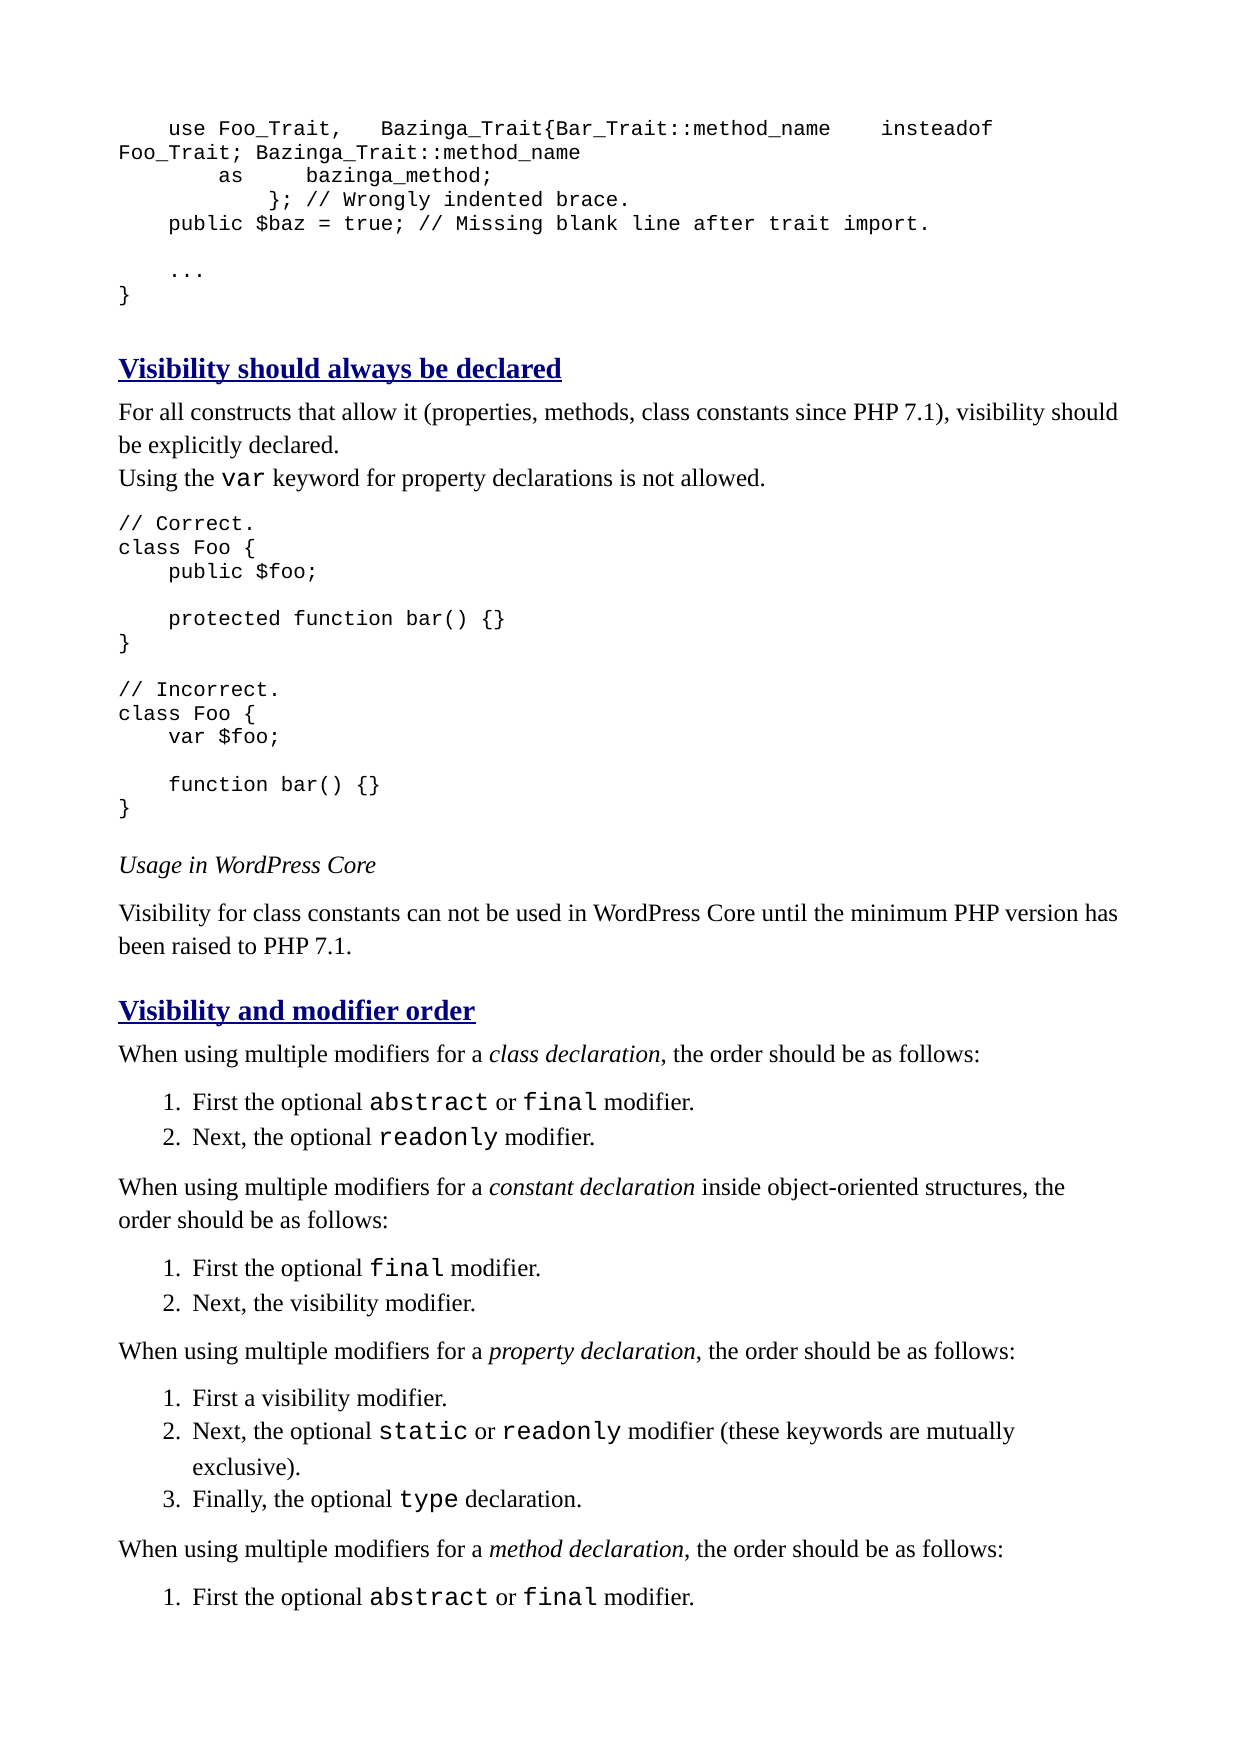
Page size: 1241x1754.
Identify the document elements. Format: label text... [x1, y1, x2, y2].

text When using multiple modifiers for a constant declaration inside object-oriented structures, the order should be as follows: [118, 1172, 1122, 1234]
text // Correct. [118, 513, 1122, 537]
list First the optional abstract or final modifier. [162, 1087, 1122, 1118]
list First the optional abstract or final modifier. [162, 1582, 1122, 1613]
text protected function bar() {} [118, 608, 1122, 632]
text public $baz = true; // Missing blank line after trait import. [118, 213, 1122, 236]
list Finally, the optional type declaration. [162, 1484, 1122, 1515]
text class Foo { [118, 703, 1122, 726]
text use Foo_Trait, Bazinga_Trait{Bar_Trait::method_name insteadof Foo_Trait; Bazinga_Trait::method_name [118, 118, 1122, 165]
text When using multiple modifiers for a method declaration, the order should be as follows: [118, 1534, 1122, 1563]
text } [118, 632, 1122, 655]
text var $foo; [118, 726, 1122, 750]
text ... [118, 260, 1122, 284]
text For all constructs that allow it (properties, methods, class constants since PHP 7.1), visibility should be explicitly declared. Using the var keyword for property declarations is not allowed. [118, 397, 1122, 494]
text } [118, 284, 1122, 307]
list Next, the optional static or readonly modifier (these keywords are mutually exclusive). [162, 1416, 1122, 1480]
text When using multiple modifiers for a class declaration, the order should be as follows: [118, 1039, 1122, 1068]
text Visibility for class constants can not be used in WordPress Core until the minimum PHP version has been raised to PHP 7.1. [118, 898, 1122, 960]
subtitle Visibility and modifier order [118, 993, 1122, 1027]
text as bazinga_method; [118, 165, 1122, 189]
text class Foo { [118, 537, 1122, 561]
text When using multiple modifiers for a property declaration, the order should be as follows: [118, 1336, 1122, 1364]
text }; // Wrongly indented brace. [118, 189, 1122, 213]
list Next, the optional readonly modifier. [162, 1122, 1122, 1153]
text function bar() {} [118, 773, 1122, 797]
list Next, the visibility modifier. [162, 1288, 1122, 1317]
text Usage in WordPress Core [118, 850, 1122, 879]
list First a visibility modifier. [162, 1383, 1122, 1412]
text public $foo; [118, 561, 1122, 584]
subtitle Visibility should always be declared [118, 351, 1122, 385]
text // Incorrect. [118, 679, 1122, 703]
list First the optional final modifier. [162, 1253, 1122, 1284]
text } [118, 797, 1122, 821]
